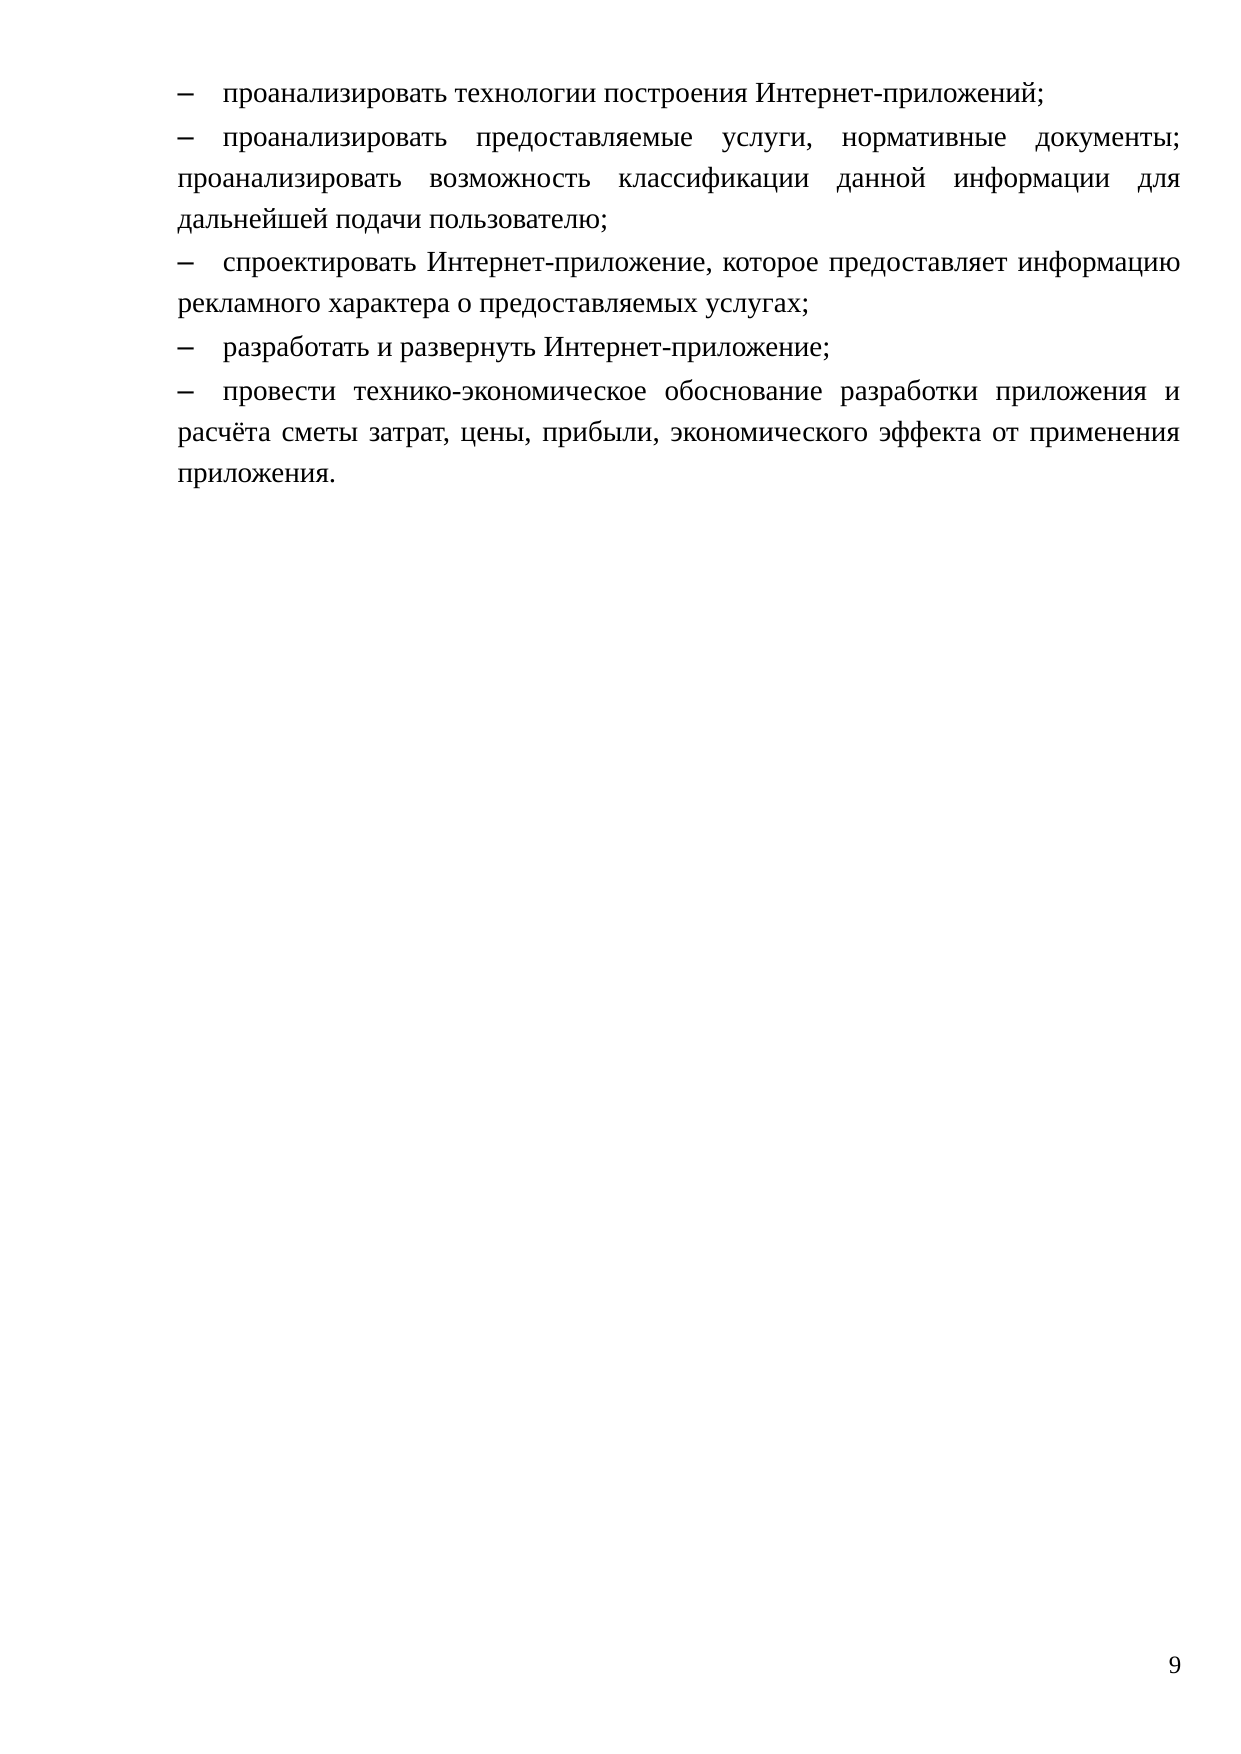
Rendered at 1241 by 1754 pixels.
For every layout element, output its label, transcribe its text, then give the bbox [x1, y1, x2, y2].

list провести технико-экономическое обоснование разработки приложения и расчёта сметы затрат, цены, прибыли, экономического эффекта от применения приложения. [177, 373, 1181, 488]
list разработать и развернуть Интернет-приложение; [177, 329, 1181, 363]
list спроектировать Интернет-приложение, которое предоставляет информацию рекламного характера о предоставляемых услугах; [177, 244, 1181, 319]
list проанализировать предоставляемые услуги, нормативные документы; проанализировать возможность классификации данной информации для дальнейшей подачи пользователю; [177, 119, 1181, 234]
list проанализировать технологии построения Интернет-приложений; [177, 75, 1181, 109]
